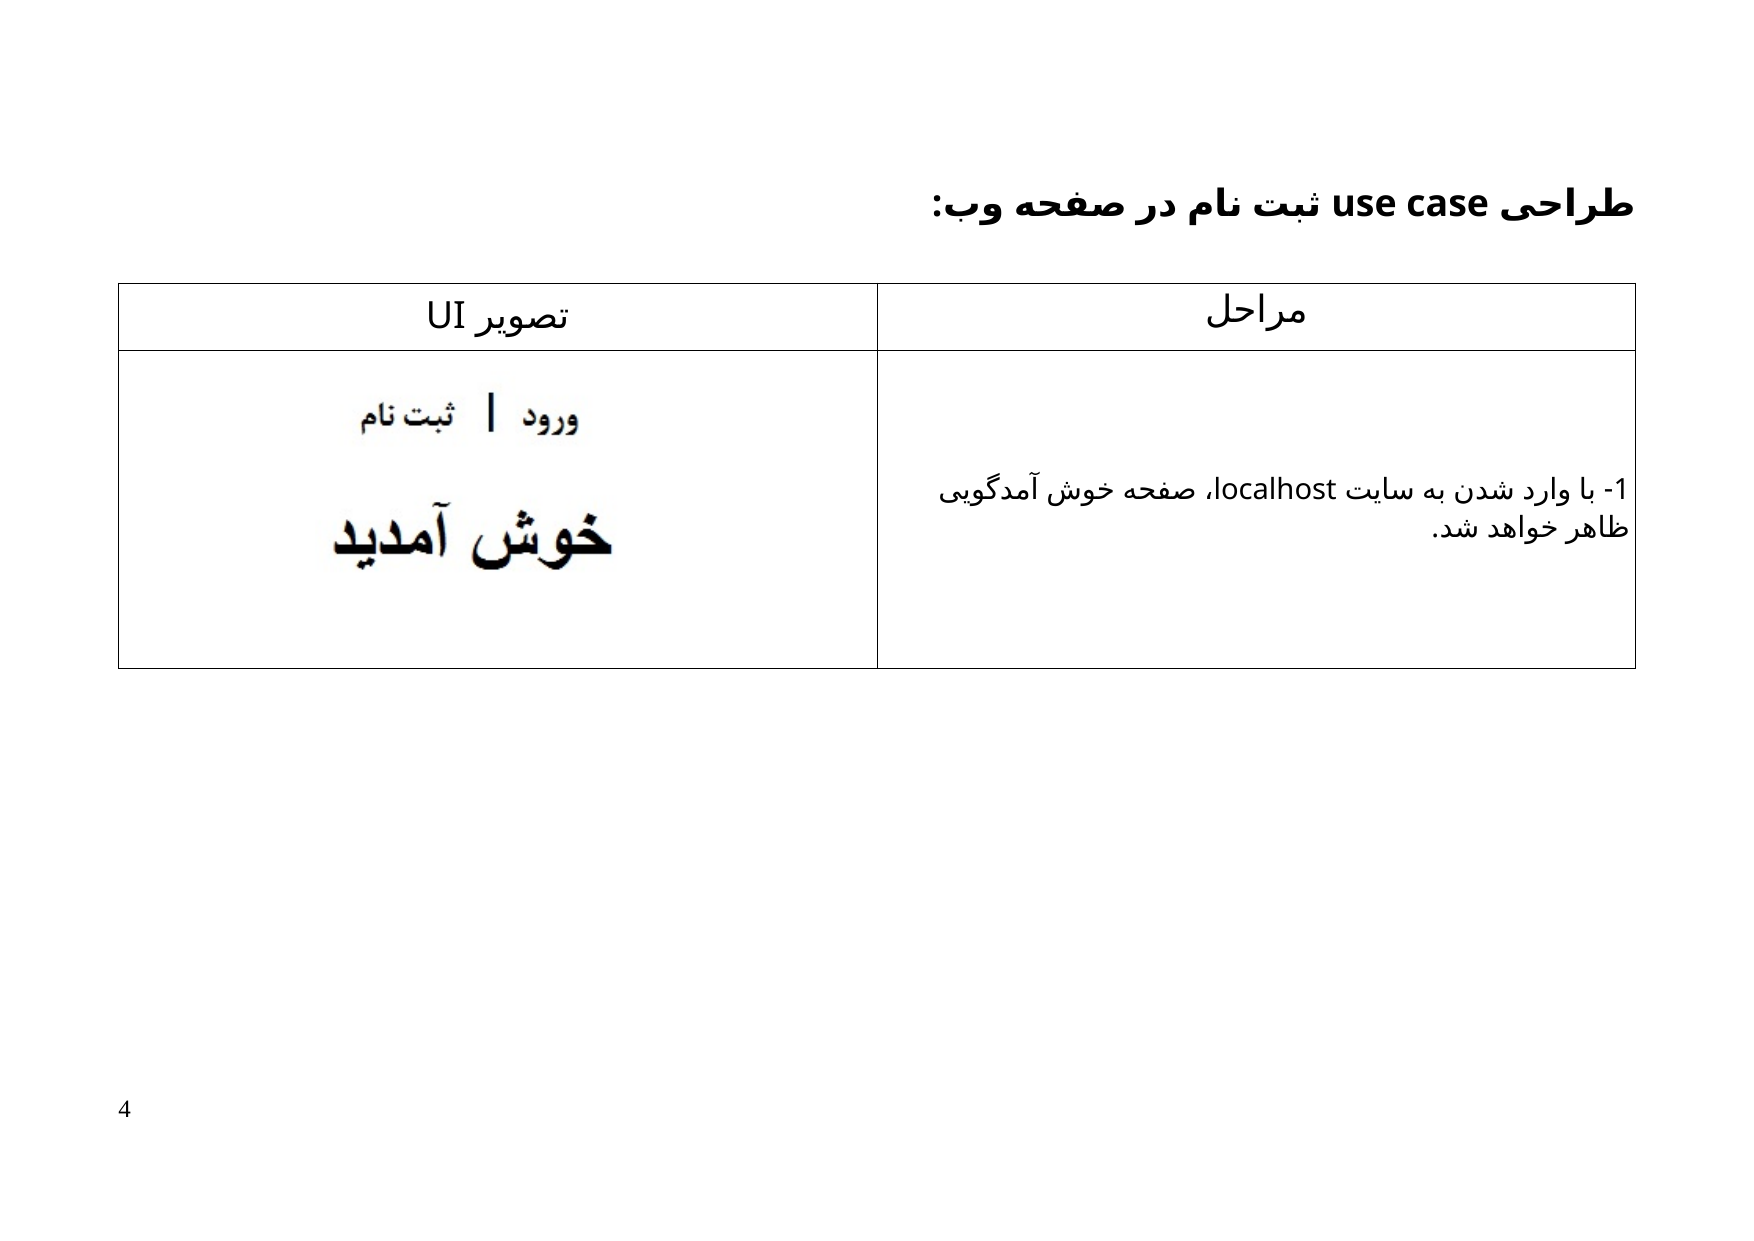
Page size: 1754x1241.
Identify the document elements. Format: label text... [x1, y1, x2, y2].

table_header مراحل [878, 284, 1635, 349]
table_cell [119, 351, 877, 667]
table_header تصویر UI [119, 284, 877, 349]
table_cell 1- با وارد شدن به سایت localhost، صفحه خوش آمدگویی ظاهر خواهد شد. [878, 351, 1635, 667]
text طراحی use case ثبت نام در صفحه وب: [118, 176, 1635, 232]
picture [315, 371, 634, 609]
